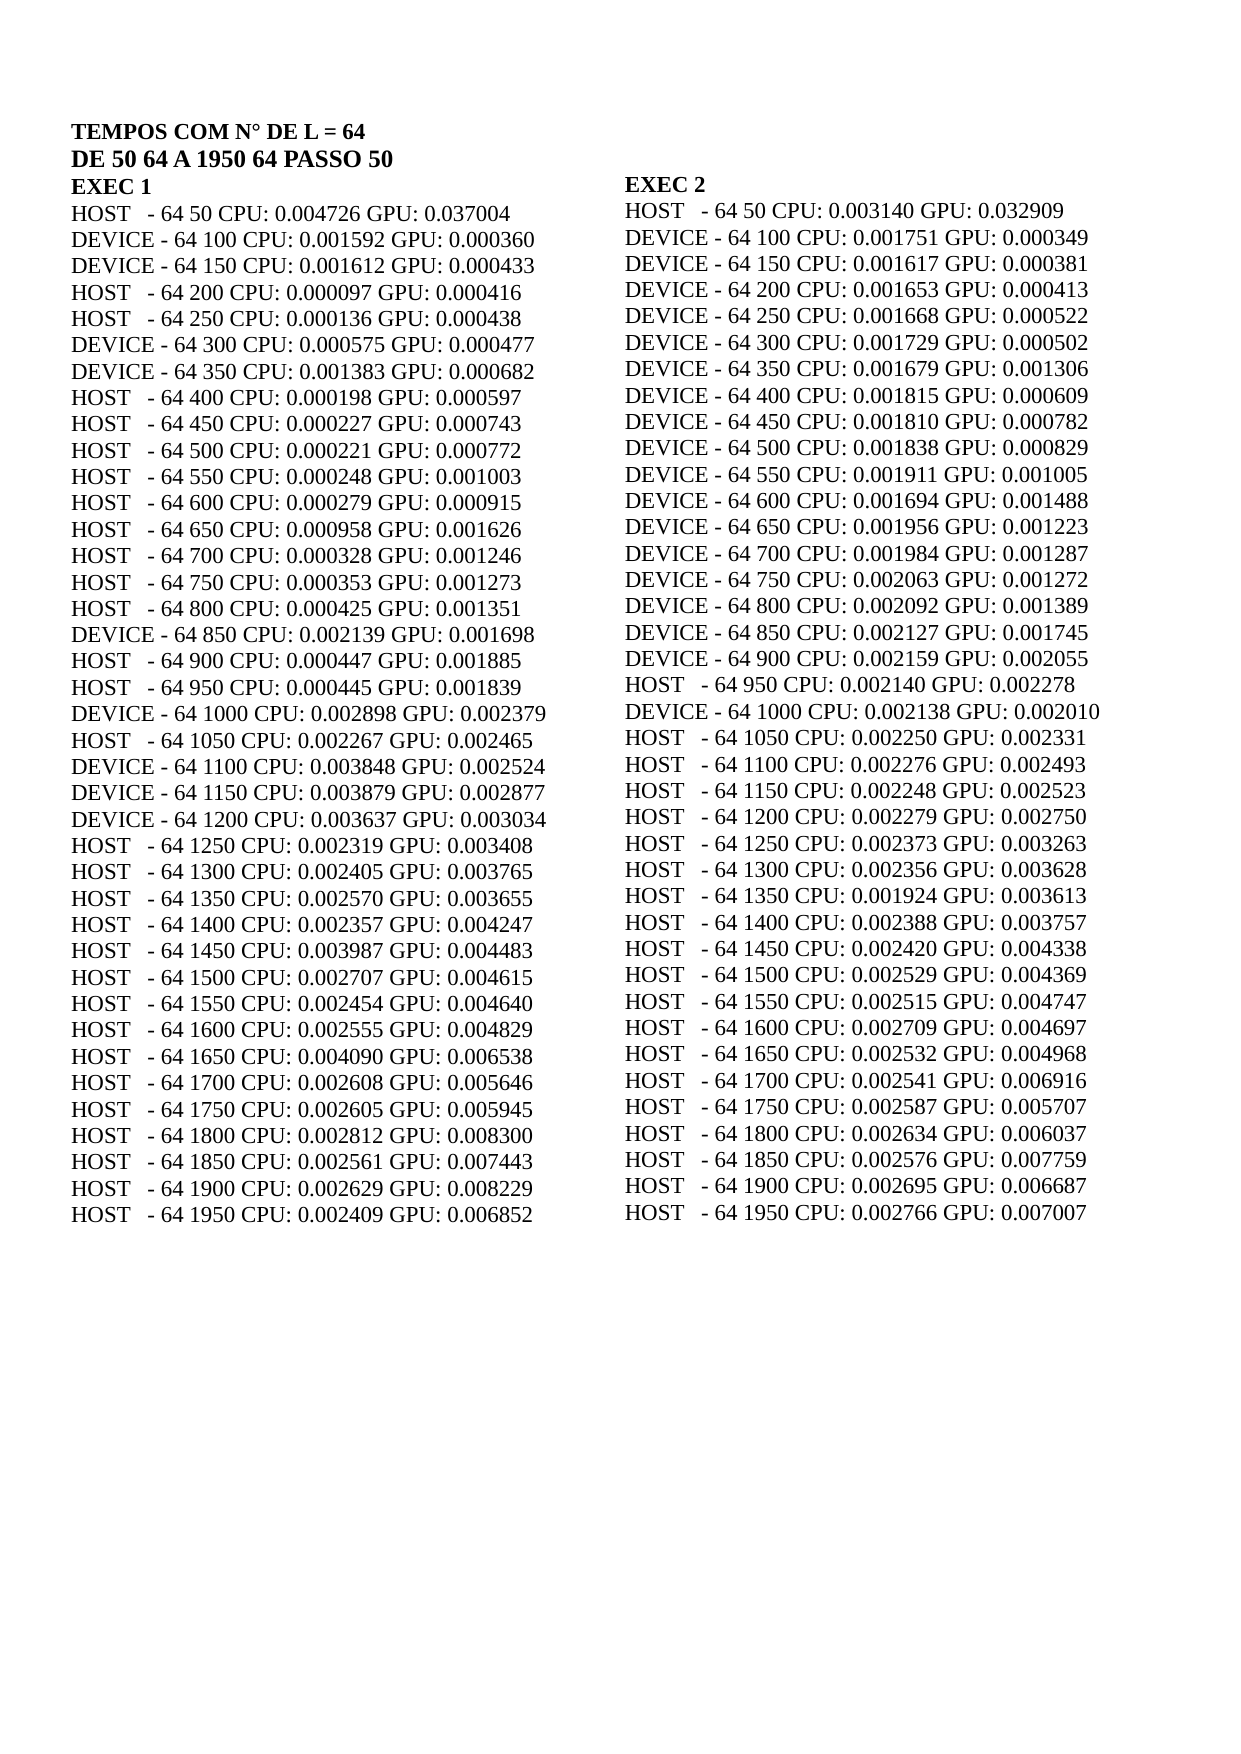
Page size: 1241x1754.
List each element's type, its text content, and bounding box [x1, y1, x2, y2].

text DEVICE - 64 350 CPU: 0.001679 GPU: 0.001306 [624, 355, 1169, 382]
text DEVICE - 64 650 CPU: 0.001956 GPU: 0.001223 [624, 513, 1169, 540]
text DEVICE - 64 900 CPU: 0.002159 GPU: 0.002055 [624, 645, 1169, 672]
text HOST - 64 50 CPU: 0.004726 GPU: 0.037004 [71, 199, 616, 226]
text HOST - 64 1400 CPU: 0.002388 GPU: 0.003757 [624, 909, 1169, 935]
text HOST - 64 1700 CPU: 0.002608 GPU: 0.005646 [71, 1069, 616, 1096]
text DEVICE - 64 100 CPU: 0.001592 GPU: 0.000360 [71, 226, 616, 252]
text DEVICE - 64 300 CPU: 0.000575 GPU: 0.000477 [71, 331, 616, 358]
text HOST - 64 1150 CPU: 0.002248 GPU: 0.002523 [624, 777, 1169, 803]
text HOST - 64 1050 CPU: 0.002250 GPU: 0.002331 [624, 724, 1169, 751]
text TEMPOS COM N° DE L = 64 [71, 118, 616, 144]
text HOST - 64 200 CPU: 0.000097 GPU: 0.000416 [71, 279, 616, 305]
text HOST - 64 1600 CPU: 0.002709 GPU: 0.004697 [624, 1014, 1169, 1041]
text DEVICE - 64 850 CPU: 0.002127 GPU: 0.001745 [624, 619, 1169, 645]
text HOST - 64 1300 CPU: 0.002405 GPU: 0.003765 [71, 858, 616, 885]
text DEVICE - 64 400 CPU: 0.001815 GPU: 0.000609 [624, 382, 1169, 408]
text HOST - 64 700 CPU: 0.000328 GPU: 0.001246 [71, 542, 616, 568]
text HOST - 64 1350 CPU: 0.001924 GPU: 0.003613 [624, 882, 1169, 909]
text DEVICE - 64 550 CPU: 0.001911 GPU: 0.001005 [624, 461, 1169, 487]
text HOST - 64 800 CPU: 0.000425 GPU: 0.001351 [71, 595, 616, 621]
text HOST - 64 1050 CPU: 0.002267 GPU: 0.002465 [71, 727, 616, 753]
text HOST - 64 1100 CPU: 0.002276 GPU: 0.002493 [624, 751, 1169, 777]
text HOST - 64 1850 CPU: 0.002561 GPU: 0.007443 [71, 1148, 616, 1175]
text HOST - 64 1250 CPU: 0.002373 GPU: 0.003263 [624, 830, 1169, 856]
text DEVICE - 64 700 CPU: 0.001984 GPU: 0.001287 [624, 540, 1169, 566]
text HOST - 64 950 CPU: 0.000445 GPU: 0.001839 [71, 674, 616, 700]
text DEVICE - 64 1150 CPU: 0.003879 GPU: 0.002877 [71, 779, 616, 806]
text HOST - 64 1500 CPU: 0.002707 GPU: 0.004615 [71, 964, 616, 990]
text DEVICE - 64 750 CPU: 0.002063 GPU: 0.001272 [624, 566, 1169, 592]
text HOST - 64 400 CPU: 0.000198 GPU: 0.000597 [71, 384, 616, 410]
text HOST - 64 250 CPU: 0.000136 GPU: 0.000438 [71, 305, 616, 331]
text HOST - 64 1700 CPU: 0.002541 GPU: 0.006916 [624, 1067, 1169, 1093]
text DEVICE - 64 1000 CPU: 0.002138 GPU: 0.002010 [624, 698, 1169, 724]
text DEVICE - 64 250 CPU: 0.001668 GPU: 0.000522 [624, 303, 1169, 329]
text DEVICE - 64 1200 CPU: 0.003637 GPU: 0.003034 [71, 806, 616, 832]
text HOST - 64 1450 CPU: 0.003987 GPU: 0.004483 [71, 937, 616, 964]
text HOST - 64 50 CPU: 0.003140 GPU: 0.032909 [624, 197, 1169, 223]
text HOST - 64 1650 CPU: 0.004090 GPU: 0.006538 [71, 1043, 616, 1069]
text DEVICE - 64 500 CPU: 0.001838 GPU: 0.000829 [624, 434, 1169, 461]
text DEVICE - 64 150 CPU: 0.001612 GPU: 0.000433 [71, 252, 616, 279]
text HOST - 64 1900 CPU: 0.002629 GPU: 0.008229 [71, 1175, 616, 1201]
text HOST - 64 1200 CPU: 0.002279 GPU: 0.002750 [624, 803, 1169, 830]
text DEVICE - 64 800 CPU: 0.002092 GPU: 0.001389 [624, 592, 1169, 619]
text HOST - 64 1300 CPU: 0.002356 GPU: 0.003628 [624, 856, 1169, 882]
text HOST - 64 1950 CPU: 0.002409 GPU: 0.006852 [71, 1201, 616, 1227]
text HOST - 64 1500 CPU: 0.002529 GPU: 0.004369 [624, 961, 1169, 988]
text HOST - 64 1450 CPU: 0.002420 GPU: 0.004338 [624, 935, 1169, 961]
text HOST - 64 1900 CPU: 0.002695 GPU: 0.006687 [624, 1172, 1169, 1199]
text HOST - 64 1400 CPU: 0.002357 GPU: 0.004247 [71, 911, 616, 937]
text HOST - 64 1250 CPU: 0.002319 GPU: 0.003408 [71, 832, 616, 858]
text HOST - 64 500 CPU: 0.000221 GPU: 0.000772 [71, 437, 616, 463]
text DEVICE - 64 1100 CPU: 0.003848 GPU: 0.002524 [71, 753, 616, 779]
text DEVICE - 64 1000 CPU: 0.002898 GPU: 0.002379 [71, 700, 616, 727]
text HOST - 64 1950 CPU: 0.002766 GPU: 0.007007 [624, 1199, 1169, 1225]
text HOST - 64 650 CPU: 0.000958 GPU: 0.001626 [71, 516, 616, 542]
text HOST - 64 1650 CPU: 0.002532 GPU: 0.004968 [624, 1041, 1169, 1067]
text HOST - 64 600 CPU: 0.000279 GPU: 0.000915 [71, 489, 616, 516]
text HOST - 64 1800 CPU: 0.002634 GPU: 0.006037 [624, 1119, 1169, 1146]
text HOST - 64 1750 CPU: 0.002587 GPU: 0.005707 [624, 1093, 1169, 1119]
text DEVICE - 64 200 CPU: 0.001653 GPU: 0.000413 [624, 276, 1169, 303]
text DE 50 64 A 1950 64 PASSO 50 [71, 144, 616, 173]
text DEVICE - 64 150 CPU: 0.001617 GPU: 0.000381 [624, 250, 1169, 276]
text DEVICE - 64 600 CPU: 0.001694 GPU: 0.001488 [624, 487, 1169, 513]
text HOST - 64 1550 CPU: 0.002515 GPU: 0.004747 [624, 988, 1169, 1014]
text EXEC 1 [71, 173, 616, 199]
text HOST - 64 1350 CPU: 0.002570 GPU: 0.003655 [71, 885, 616, 911]
text HOST - 64 750 CPU: 0.000353 GPU: 0.001273 [71, 568, 616, 595]
text DEVICE - 64 450 CPU: 0.001810 GPU: 0.000782 [624, 408, 1169, 434]
text DEVICE - 64 300 CPU: 0.001729 GPU: 0.000502 [624, 329, 1169, 355]
text HOST - 64 900 CPU: 0.000447 GPU: 0.001885 [71, 648, 616, 674]
text HOST - 64 450 CPU: 0.000227 GPU: 0.000743 [71, 410, 616, 437]
text DEVICE - 64 350 CPU: 0.001383 GPU: 0.000682 [71, 358, 616, 384]
text HOST - 64 1750 CPU: 0.002605 GPU: 0.005945 [71, 1096, 616, 1122]
text EXEC 2 [624, 171, 1169, 197]
text HOST - 64 1850 CPU: 0.002576 GPU: 0.007759 [624, 1146, 1169, 1172]
text DEVICE - 64 850 CPU: 0.002139 GPU: 0.001698 [71, 621, 616, 648]
text DEVICE - 64 100 CPU: 0.001751 GPU: 0.000349 [624, 223, 1169, 250]
text HOST - 64 950 CPU: 0.002140 GPU: 0.002278 [624, 672, 1169, 698]
text HOST - 64 1600 CPU: 0.002555 GPU: 0.004829 [71, 1017, 616, 1043]
text HOST - 64 550 CPU: 0.000248 GPU: 0.001003 [71, 463, 616, 489]
text HOST - 64 1800 CPU: 0.002812 GPU: 0.008300 [71, 1122, 616, 1148]
text HOST - 64 1550 CPU: 0.002454 GPU: 0.004640 [71, 990, 616, 1017]
